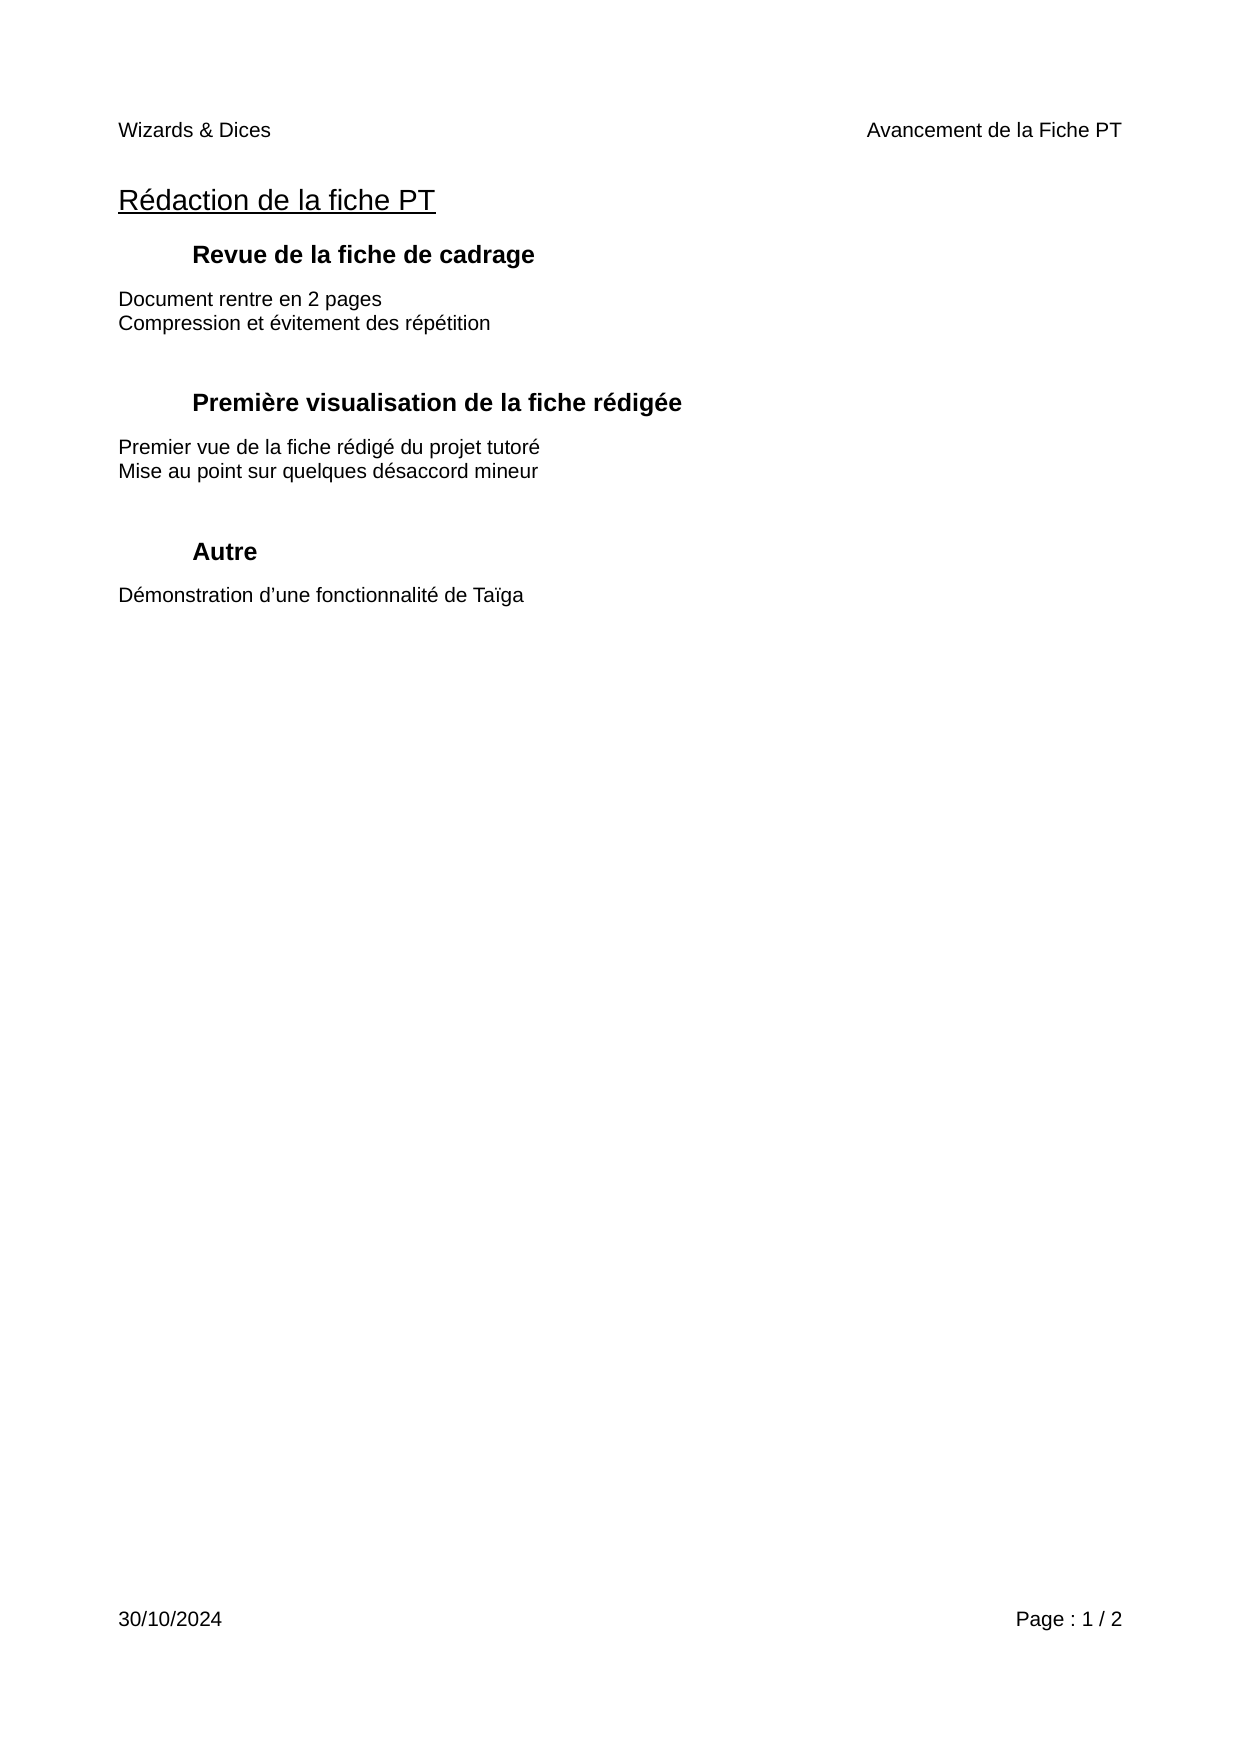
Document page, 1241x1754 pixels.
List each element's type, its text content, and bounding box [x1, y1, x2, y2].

subtitle Autre [192, 537, 1122, 565]
text Premier vue de la fiche rédigé du projet tutoré [118, 435, 1122, 459]
text Démonstration d’une fonctionnalité de Taïga [118, 583, 1122, 607]
text Mise au point sur quelques désaccord mineur [118, 459, 1122, 483]
text Document rentre en 2 pages [118, 287, 1122, 311]
subtitle Première visualisation de la fiche rédigée [192, 388, 1122, 417]
subtitle Rédaction de la fiche PT [118, 183, 1122, 217]
text Compression et évitement des répétition [118, 311, 1122, 334]
subtitle Revue de la fiche de cadrage [192, 240, 1122, 269]
